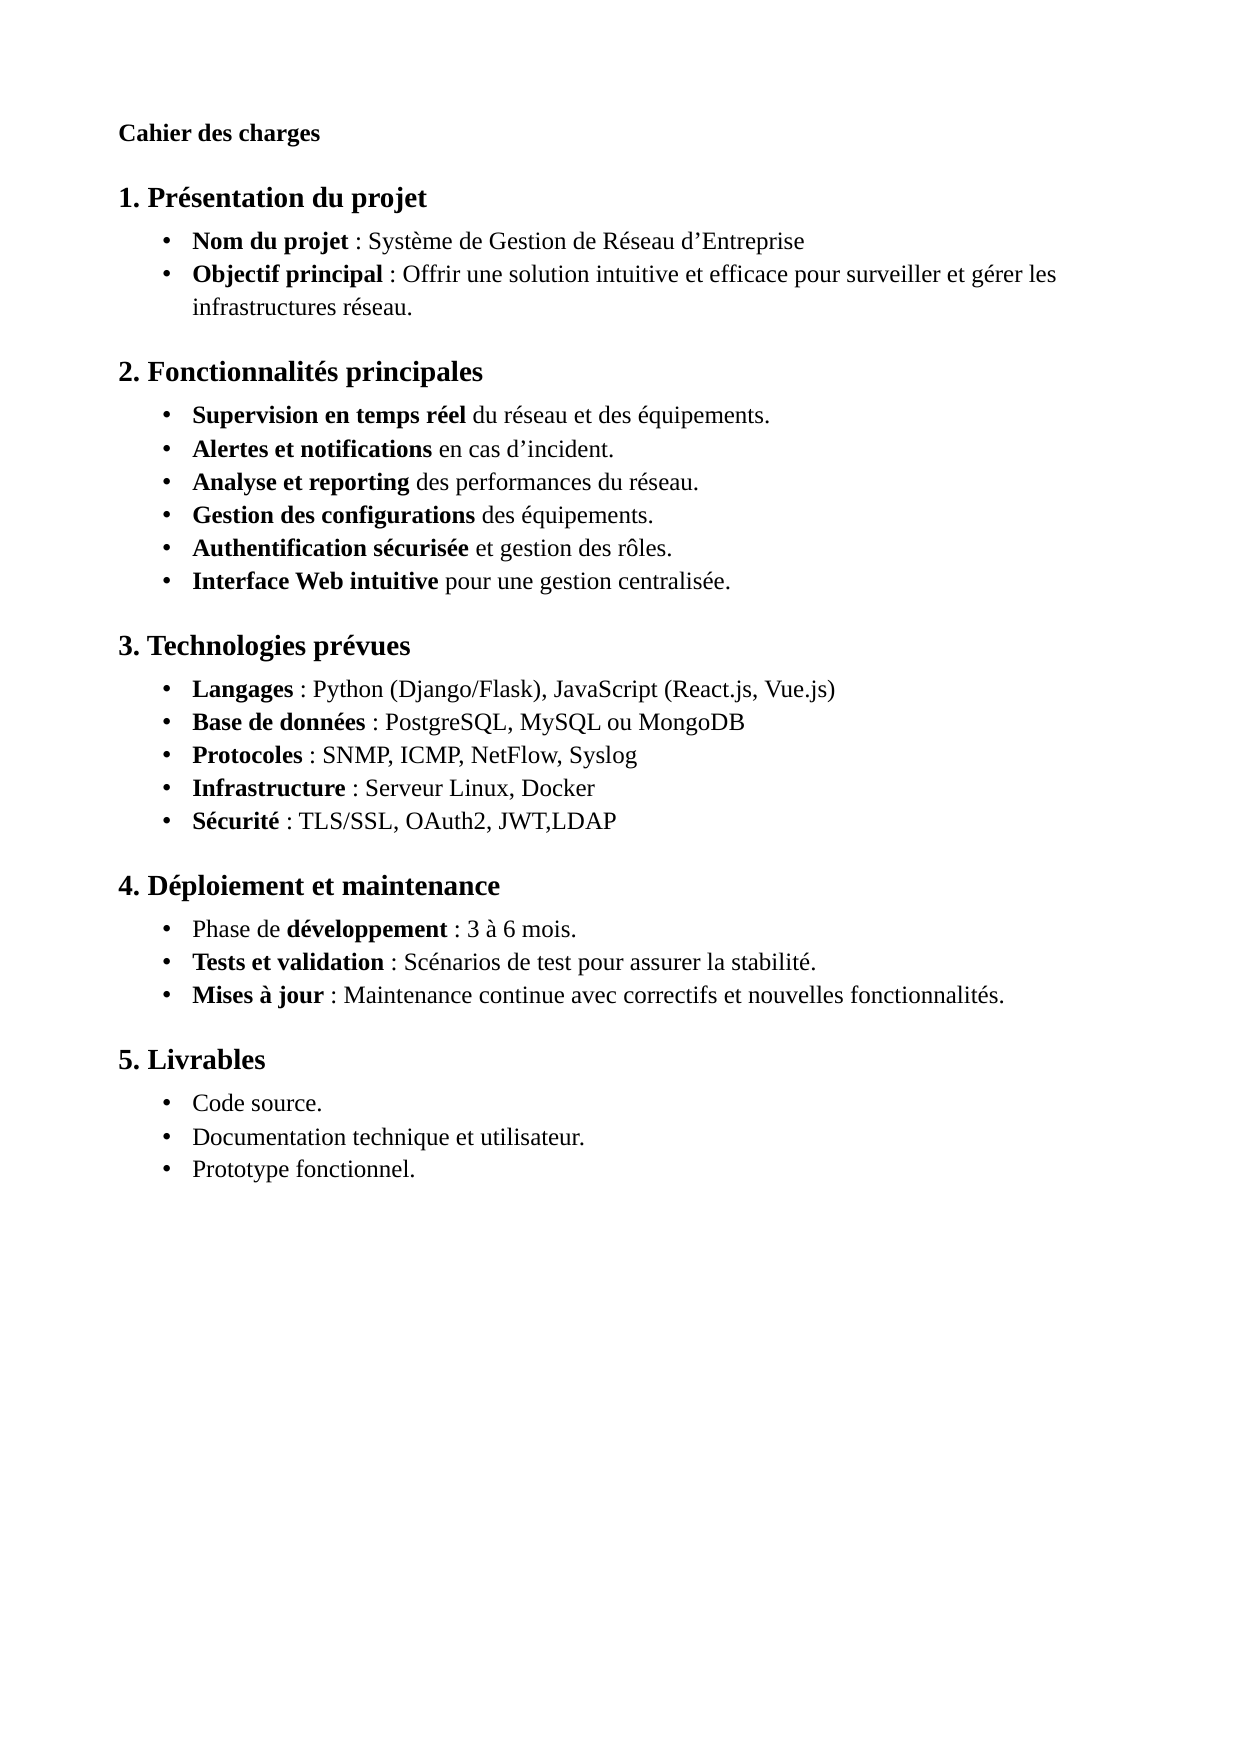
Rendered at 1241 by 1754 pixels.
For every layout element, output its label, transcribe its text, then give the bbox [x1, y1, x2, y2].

list Mises à jour : Maintenance continue avec correctifs et nouvelles fonctionnalités. [162, 980, 1122, 1009]
subtitle 1. Présentation du projet [118, 180, 1122, 214]
list Base de données : PostgreSQL, MySQL ou MongoDB [162, 707, 1122, 736]
list Protocoles : SNMP, ICMP, NetFlow, Syslog [162, 740, 1122, 769]
list Sécurité : TLS/SSL, OAuth2, JWT,LDAP [162, 806, 1122, 835]
list Authentification sécurisée et gestion des rôles. [162, 533, 1122, 561]
list Analyse et reporting des performances du réseau. [162, 467, 1122, 495]
list Alertes et notifications en cas d’incident. [162, 434, 1122, 462]
list Objectif principal : Offrir une solution intuitive et efficace pour surveiller et gérer les infrastructures réseau. [162, 259, 1122, 321]
subtitle 4. Déploiement et maintenance [118, 868, 1122, 902]
list Nom du projet : Système de Gestion de Réseau d’Entreprise [162, 226, 1122, 255]
list Infrastructure : Serveur Linux, Docker [162, 773, 1122, 802]
text Cahier des charges [118, 118, 1122, 147]
list Phase de développement : 3 à 6 mois. [162, 914, 1122, 943]
list Tests et validation : Scénarios de test pour assurer la stabilité. [162, 947, 1122, 976]
list Documentation technique et utilisateur. [162, 1122, 1122, 1150]
list Gestion des configurations des équipements. [162, 500, 1122, 528]
subtitle 3. Technologies prévues [118, 628, 1122, 661]
list Langages : Python (Django/Flask), JavaScript (React.js, Vue.js) [162, 674, 1122, 703]
list Prototype fonctionnel. [162, 1154, 1122, 1183]
list Code source. [162, 1088, 1122, 1117]
list Interface Web intuitive pour une gestion centralisée. [162, 566, 1122, 594]
list Supervision en temps réel du réseau et des équipements. [162, 401, 1122, 429]
subtitle 2. Fonctionnalités principales [118, 354, 1122, 388]
subtitle 5. Livrables [118, 1042, 1122, 1076]
